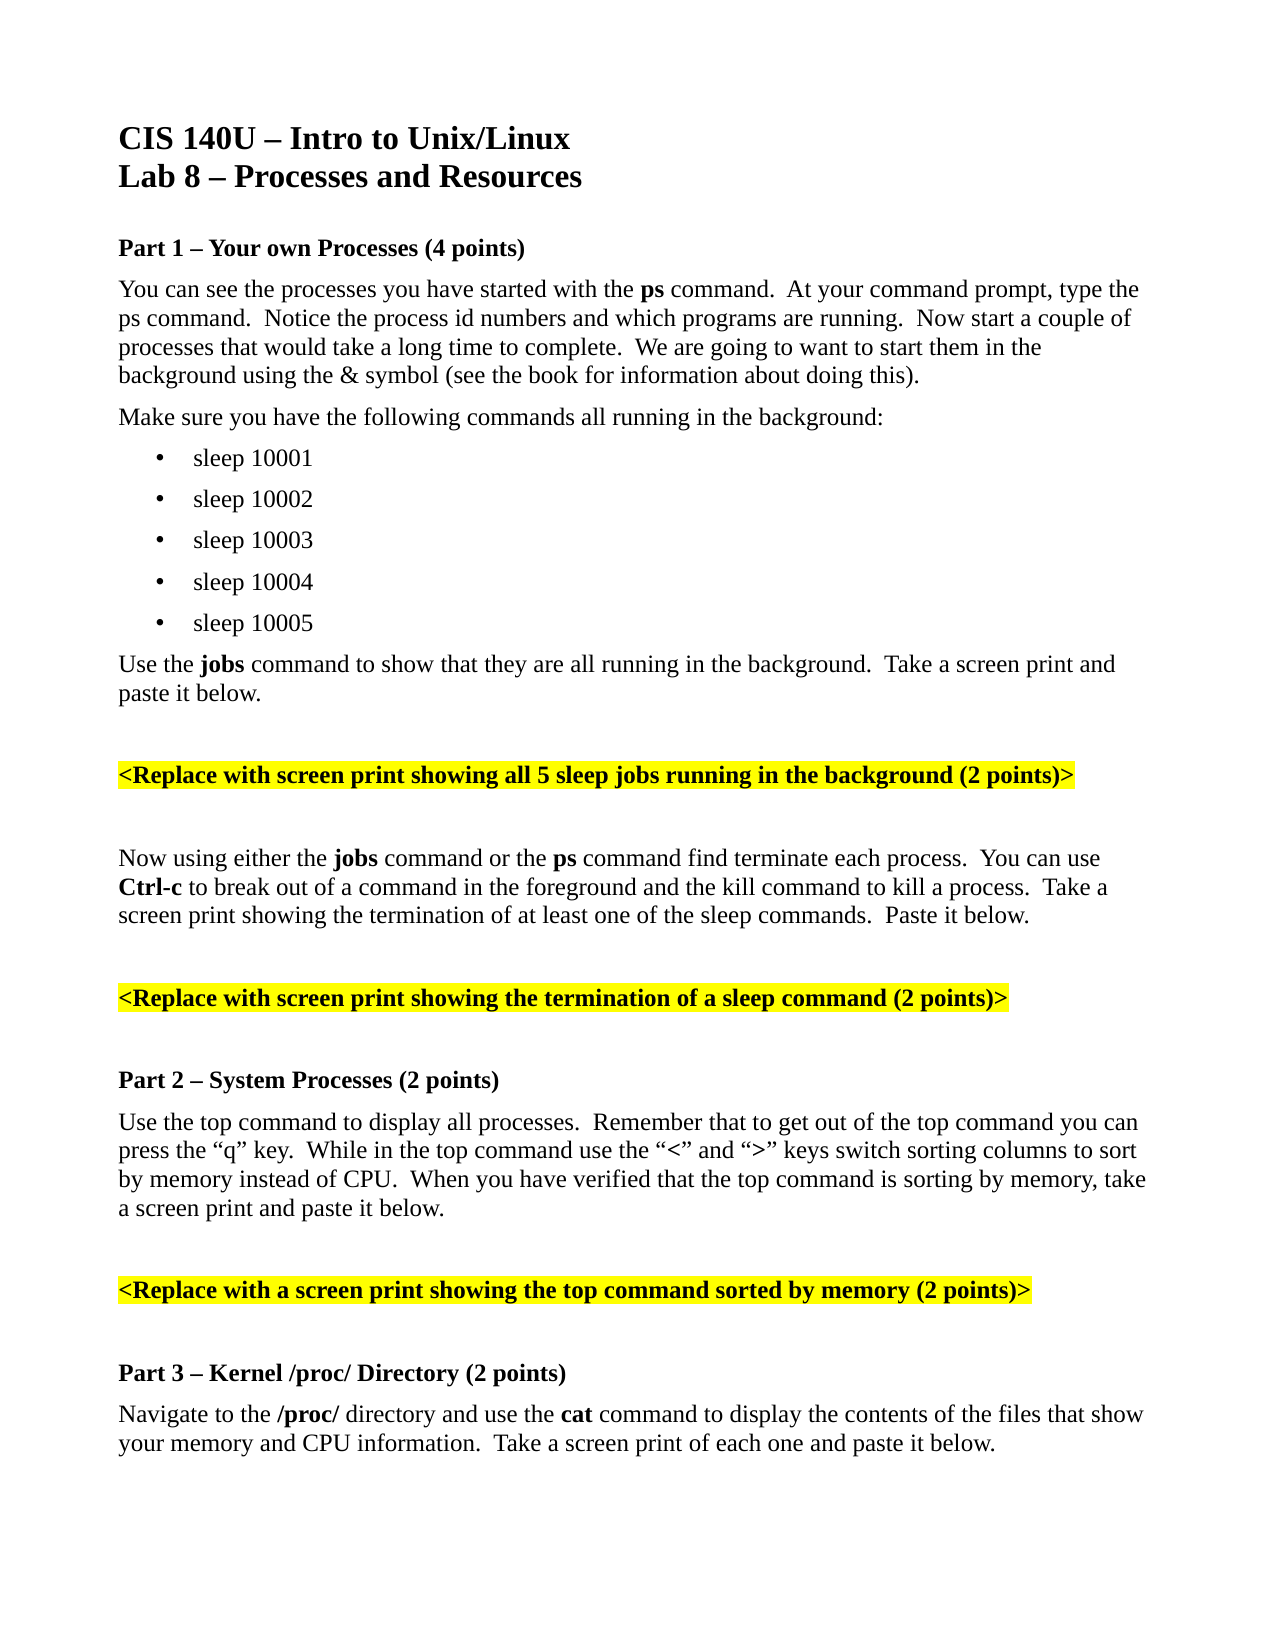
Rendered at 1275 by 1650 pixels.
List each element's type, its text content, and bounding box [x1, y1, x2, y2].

text Now using either the jobs command or the ps command find terminate each process. You can use Ctrl-c to break out of a command in the foreground and the kill command to kill a process. Take a screen print showing the termination of at least one of the sleep commands. Paste it below. [118, 843, 1157, 929]
text Part 1 – Your own Processes (4 points) [118, 233, 1157, 262]
list sleep 10001 [156, 443, 1157, 472]
list sleep 10005 [156, 608, 1157, 637]
text Part 3 – Kernel /proc/ Directory (2 points) [118, 1358, 1157, 1387]
text Lab 8 – Processes and Resources [118, 156, 1157, 195]
text <Replace with screen print showing all 5 sleep jobs running in the background (2 points)> [118, 761, 1157, 789]
list sleep 10003 [156, 526, 1157, 554]
text Use the jobs command to show that they are all running in the background. Take a screen print and paste it below. [118, 649, 1157, 707]
text <Replace with a screen print showing the top command sorted by memory (2 points)> [118, 1276, 1157, 1304]
text Navigate to the /proc/ directory and use the cat command to display the contents of the files that show your memory and CPU information. Take a screen print of each one and paste it below. [118, 1399, 1157, 1457]
text CIS 140U – Intro to Unix/Linux [118, 118, 1157, 156]
text <Replace with screen print showing the termination of a sleep command (2 points)> [118, 983, 1157, 1012]
text Use the top command to display all processes. Remember that to get out of the top command you can press the “q” key. While in the top command use the “<” and “>” keys switch sorting columns to sort by memory instead of CPU. When you have verified that the top command is sorting by memory, take a screen print and paste it below. [118, 1107, 1157, 1222]
text Make sure you have the following commands all running in the background: [118, 402, 1157, 431]
list sleep 10004 [156, 567, 1157, 596]
text You can see the processes you have started with the ps command. At your command prompt, type the ps command. Notice the process id numbers and which programs are running. Now start a couple of processes that would take a long time to complete. We are going to want to start them in the background using the & symbol (see the book for information about doing this). [118, 274, 1157, 389]
text Part 2 – System Processes (2 points) [118, 1066, 1157, 1094]
list sleep 10002 [156, 484, 1157, 513]
